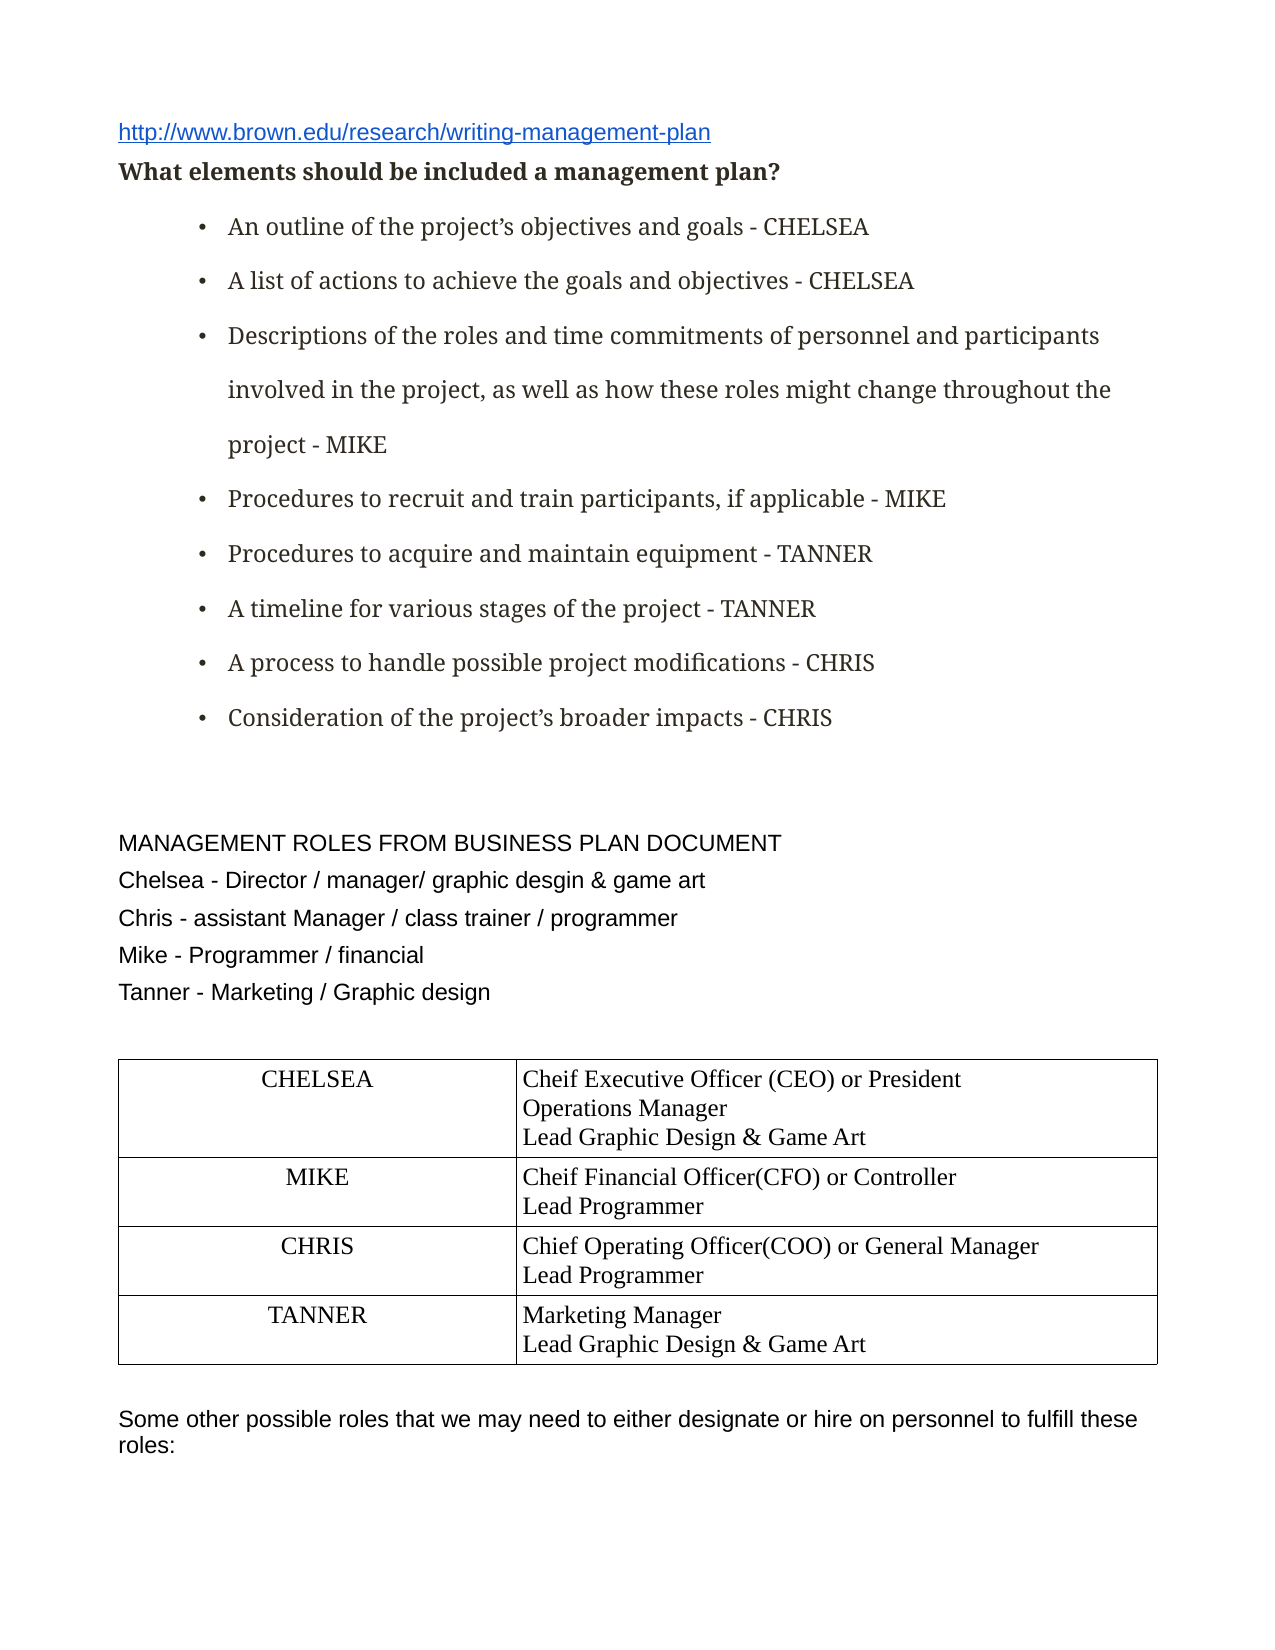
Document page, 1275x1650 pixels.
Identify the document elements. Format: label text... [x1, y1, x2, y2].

list A timeline for various stages of the project - TANNER [198, 592, 1157, 624]
table_cell Cheif Financial Officer(CFO) or Controller Lead Programmer [517, 1158, 1157, 1226]
table_cell MIKE [119, 1158, 516, 1226]
table_cell TANNER [119, 1296, 516, 1364]
text Mike - Programmer / financial [118, 941, 1157, 968]
list A list of actions to achieve the goals and objectives - CHELSEA [198, 264, 1157, 296]
text Chris - assistant Manager / class trainer / programmer [118, 904, 1157, 931]
text Tanner - Marketing / Graphic design [118, 978, 1157, 1005]
list Procedures to acquire and maintain equipment - TANNER [198, 537, 1157, 569]
text http://www.brown.edu/research/writing-management-plan [118, 118, 1157, 145]
text Some other possible roles that we may need to either designate or hire on personnel to fulfill these roles: [118, 1405, 1157, 1459]
list Consideration of the project’s broader impacts - CHRIS [198, 701, 1157, 733]
text What elements should be included a management plan? [118, 155, 1157, 187]
table_cell Chief Operating Officer(COO) or General Manager Lead Programmer [517, 1227, 1157, 1295]
list Descriptions of the roles and time commitments of personnel and participants involved in the project, as well as how these roles might change throughout the project - MIKE [198, 319, 1157, 460]
text Chelsea - Director / manager/ graphic desgin & game art [118, 867, 1157, 894]
list Procedures to recruit and train participants, if applicable - MIKE [198, 483, 1157, 515]
text MANAGEMENT ROLES FROM BUSINESS PLAN DOCUMENT [118, 830, 1157, 857]
table_header CHELSEA [119, 1060, 516, 1157]
table_header Cheif Executive Officer (CEO) or President Operations Manager Lead Graphic Design & Game Art [517, 1060, 1157, 1157]
table_cell CHRIS [119, 1227, 516, 1295]
table_cell Marketing Manager Lead Graphic Design & Game Art [517, 1296, 1157, 1364]
list A process to handle possible project modifications - CHRIS [198, 646, 1157, 678]
list An outline of the project’s objectives and goals - CHELSEA [198, 210, 1157, 242]
